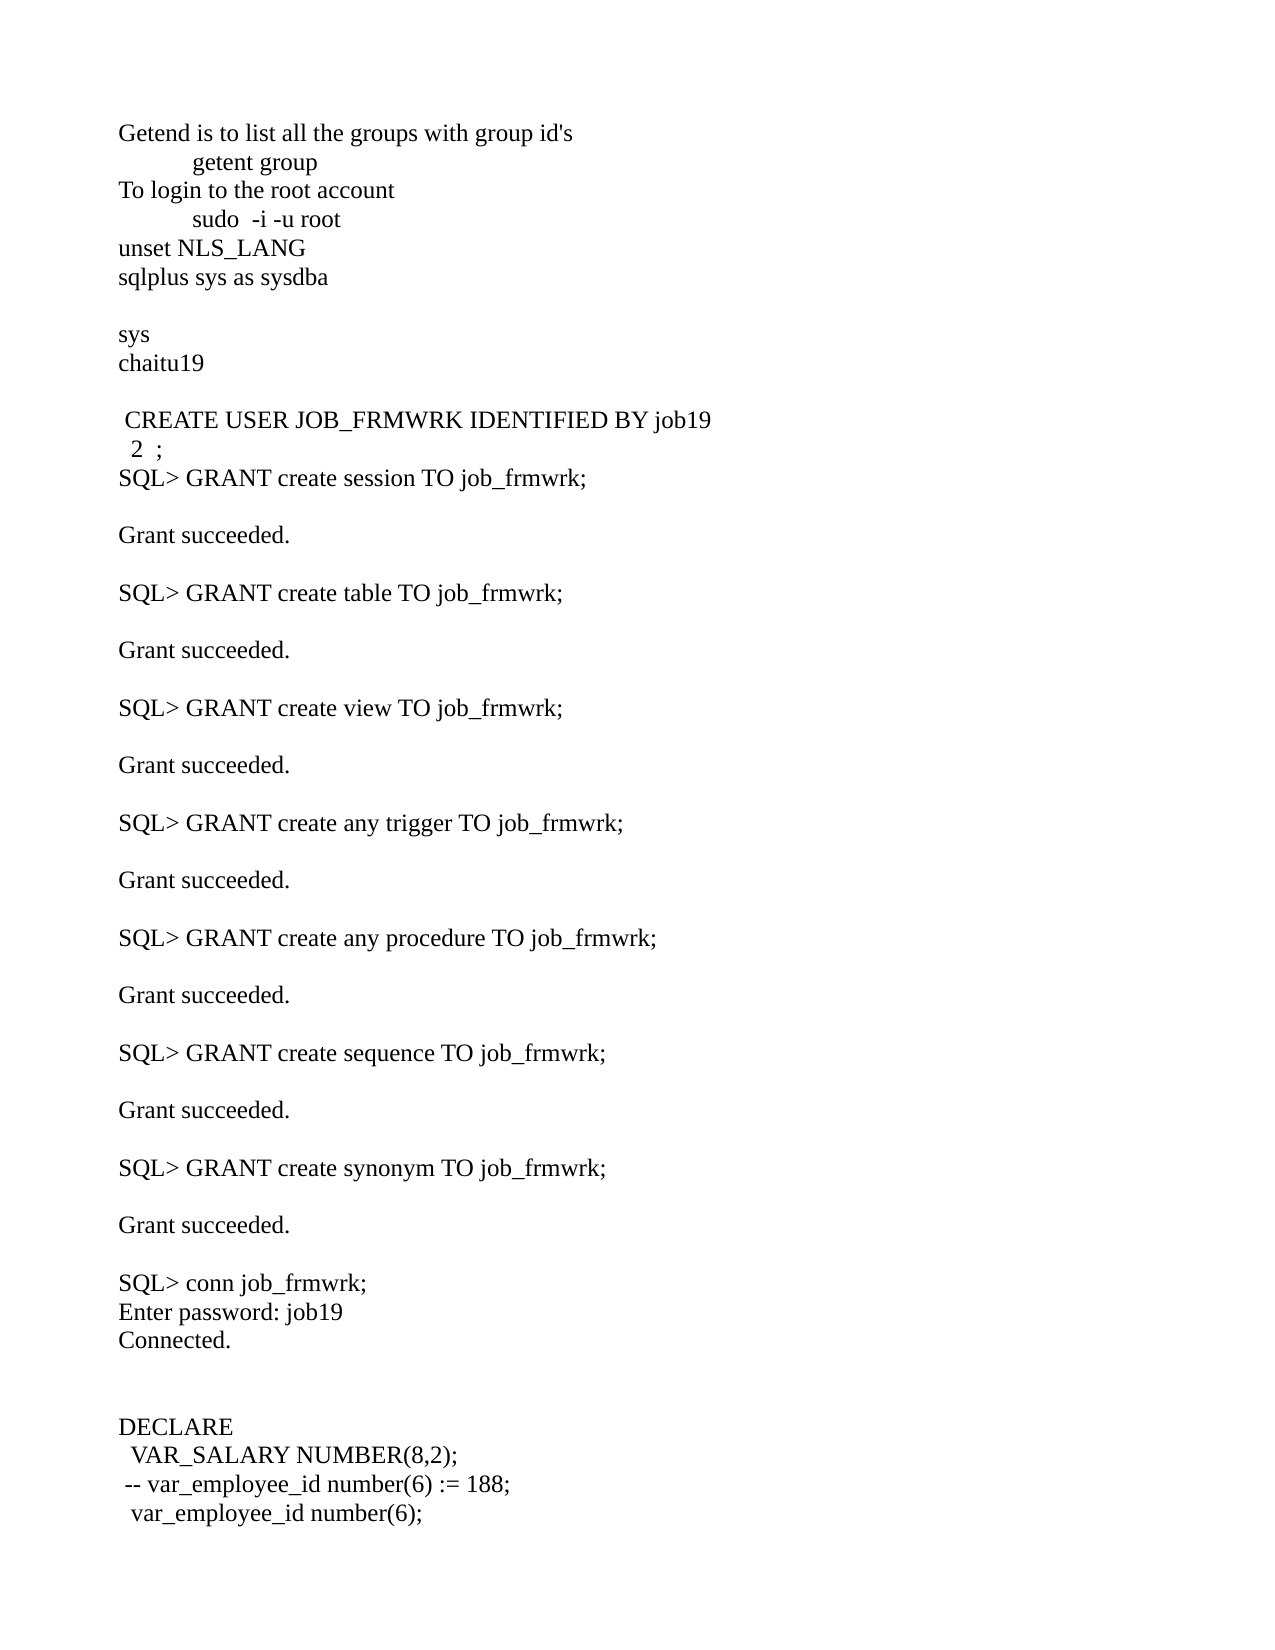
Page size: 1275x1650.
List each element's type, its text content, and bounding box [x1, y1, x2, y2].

text sys [118, 319, 1157, 348]
text Grant succeeded. [118, 981, 1157, 1009]
text Grant succeeded. [118, 636, 1157, 664]
text Connected. [118, 1326, 1157, 1354]
text var_employee_id number(6); [118, 1498, 1157, 1527]
text Grant succeeded. [118, 1096, 1157, 1124]
text chaitu19 [118, 348, 1157, 377]
text Grant succeeded. [118, 866, 1157, 894]
text CREATE USER JOB_FRMWRK IDENTIFIED BY job19 [118, 406, 1157, 434]
text sqlplus sys as sysdba [118, 262, 1157, 291]
text 2 ; [118, 434, 1157, 463]
text unset NLS_LANG [118, 233, 1157, 262]
text To login to the root account [118, 176, 1157, 204]
text SQL> conn job_frmwrk; [118, 1268, 1157, 1297]
text SQL> GRANT create any procedure TO job_frmwrk; [118, 923, 1157, 952]
text Getend is to list all the groups with group id's [118, 118, 1157, 147]
text DECLARE [118, 1412, 1157, 1441]
text SQL> GRANT create sequence TO job_frmwrk; [118, 1038, 1157, 1067]
text Enter password: job19 [118, 1297, 1157, 1326]
text SQL> GRANT create any trigger TO job_frmwrk; [118, 808, 1157, 837]
text getent group [118, 147, 1157, 176]
text SQL> GRANT create view TO job_frmwrk; [118, 693, 1157, 722]
text sudo -i -u root [118, 204, 1157, 233]
text SQL> GRANT create table TO job_frmwrk; [118, 578, 1157, 607]
text SQL> GRANT create synonym TO job_frmwrk; [118, 1153, 1157, 1182]
text Grant succeeded. [118, 751, 1157, 779]
text VAR_SALARY NUMBER(8,2); [118, 1441, 1157, 1469]
text -- var_employee_id number(6) := 188; [118, 1469, 1157, 1498]
text Grant succeeded. [118, 521, 1157, 549]
text Grant succeeded. [118, 1211, 1157, 1239]
text SQL> GRANT create session TO job_frmwrk; [118, 463, 1157, 492]
